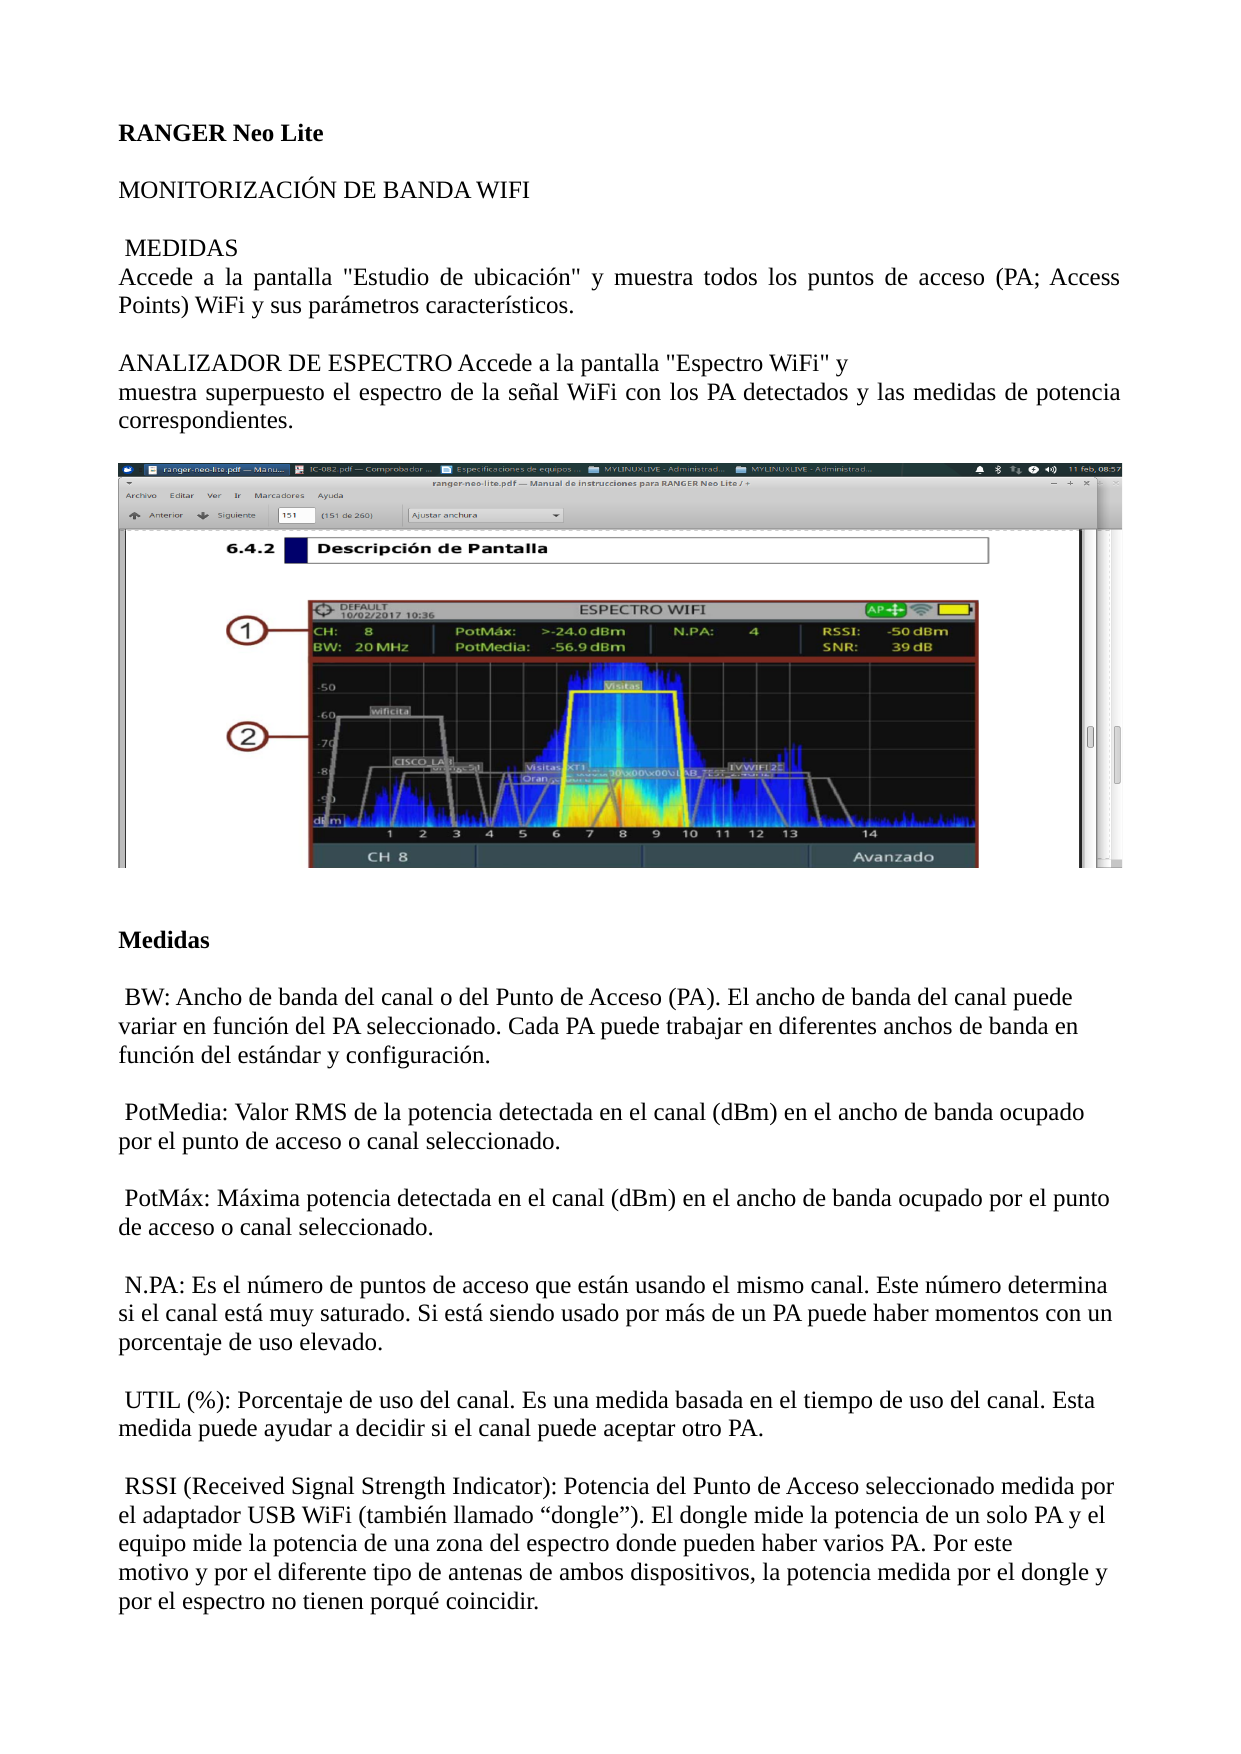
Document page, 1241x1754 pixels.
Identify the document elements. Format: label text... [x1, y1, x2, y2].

picture [118, 463, 1123, 868]
text  BW: Ancho de banda del canal o del Punto de Acceso (PA). El ancho de banda del canal puede variar en función del PA seleccionado. Cada PA puede trabajar en diferentes anchos de banda en función del estándar y configuración. [118, 982, 1122, 1068]
text Accede a la pantalla "Estudio de ubicación" y muestra todos los puntos de acceso (PA; Access Points) WiFi y sus parámetros característicos. [118, 262, 1122, 319]
text  PotMáx: Máxima potencia detectada en el canal (dBm) en el ancho de banda ocupado por el punto de acceso o canal seleccionado. [118, 1183, 1122, 1241]
text  RSSI (Received Signal Strength Indicator): Potencia del Punto de Acceso seleccionado medida por el adaptador USB WiFi (también llamado “dongle”). El dongle mide la potencia de un solo PA y el equipo mide la potencia de una zona del espectro donde pueden haber varios PA. Por este [118, 1471, 1122, 1557]
text  UTIL (%): Porcentaje de uso del canal. Es una medida basada en el tiempo de uso del canal. Esta medida puede ayudar a decidir si el canal puede aceptar otro PA. [118, 1385, 1122, 1442]
text RANGER Neo Lite [118, 118, 1122, 147]
text ANALIZADOR DE ESPECTRO Accede a la pantalla "Espectro WiFi" y [118, 348, 1122, 377]
text muestra superpuesto el espectro de la señal WiFi con los PA detectados y las medidas de potencia correspondientes. [118, 377, 1122, 434]
text  [118, 319, 1122, 348]
text MONITORIZACIÓN DE BANDA WIFI [118, 176, 1122, 204]
text motivo y por el diferente tipo de antenas de ambos dispositivos, la potencia medida por el dongle y por el espectro no tienen porqué coincidir. [118, 1557, 1122, 1615]
text  N.PA: Es el número de puntos de acceso que están usando el mismo canal. Este número determina si el canal está muy saturado. Si está siendo usado por más de un PA puede haber momentos con un porcentaje de uso elevado. [118, 1270, 1122, 1356]
text  MEDIDAS [118, 233, 1122, 262]
text  PotMedia: Valor RMS de la potencia detectada en el canal (dBm) en el ancho de banda ocupado por el punto de acceso o canal seleccionado. [118, 1097, 1122, 1155]
text Medidas [118, 925, 1122, 953]
